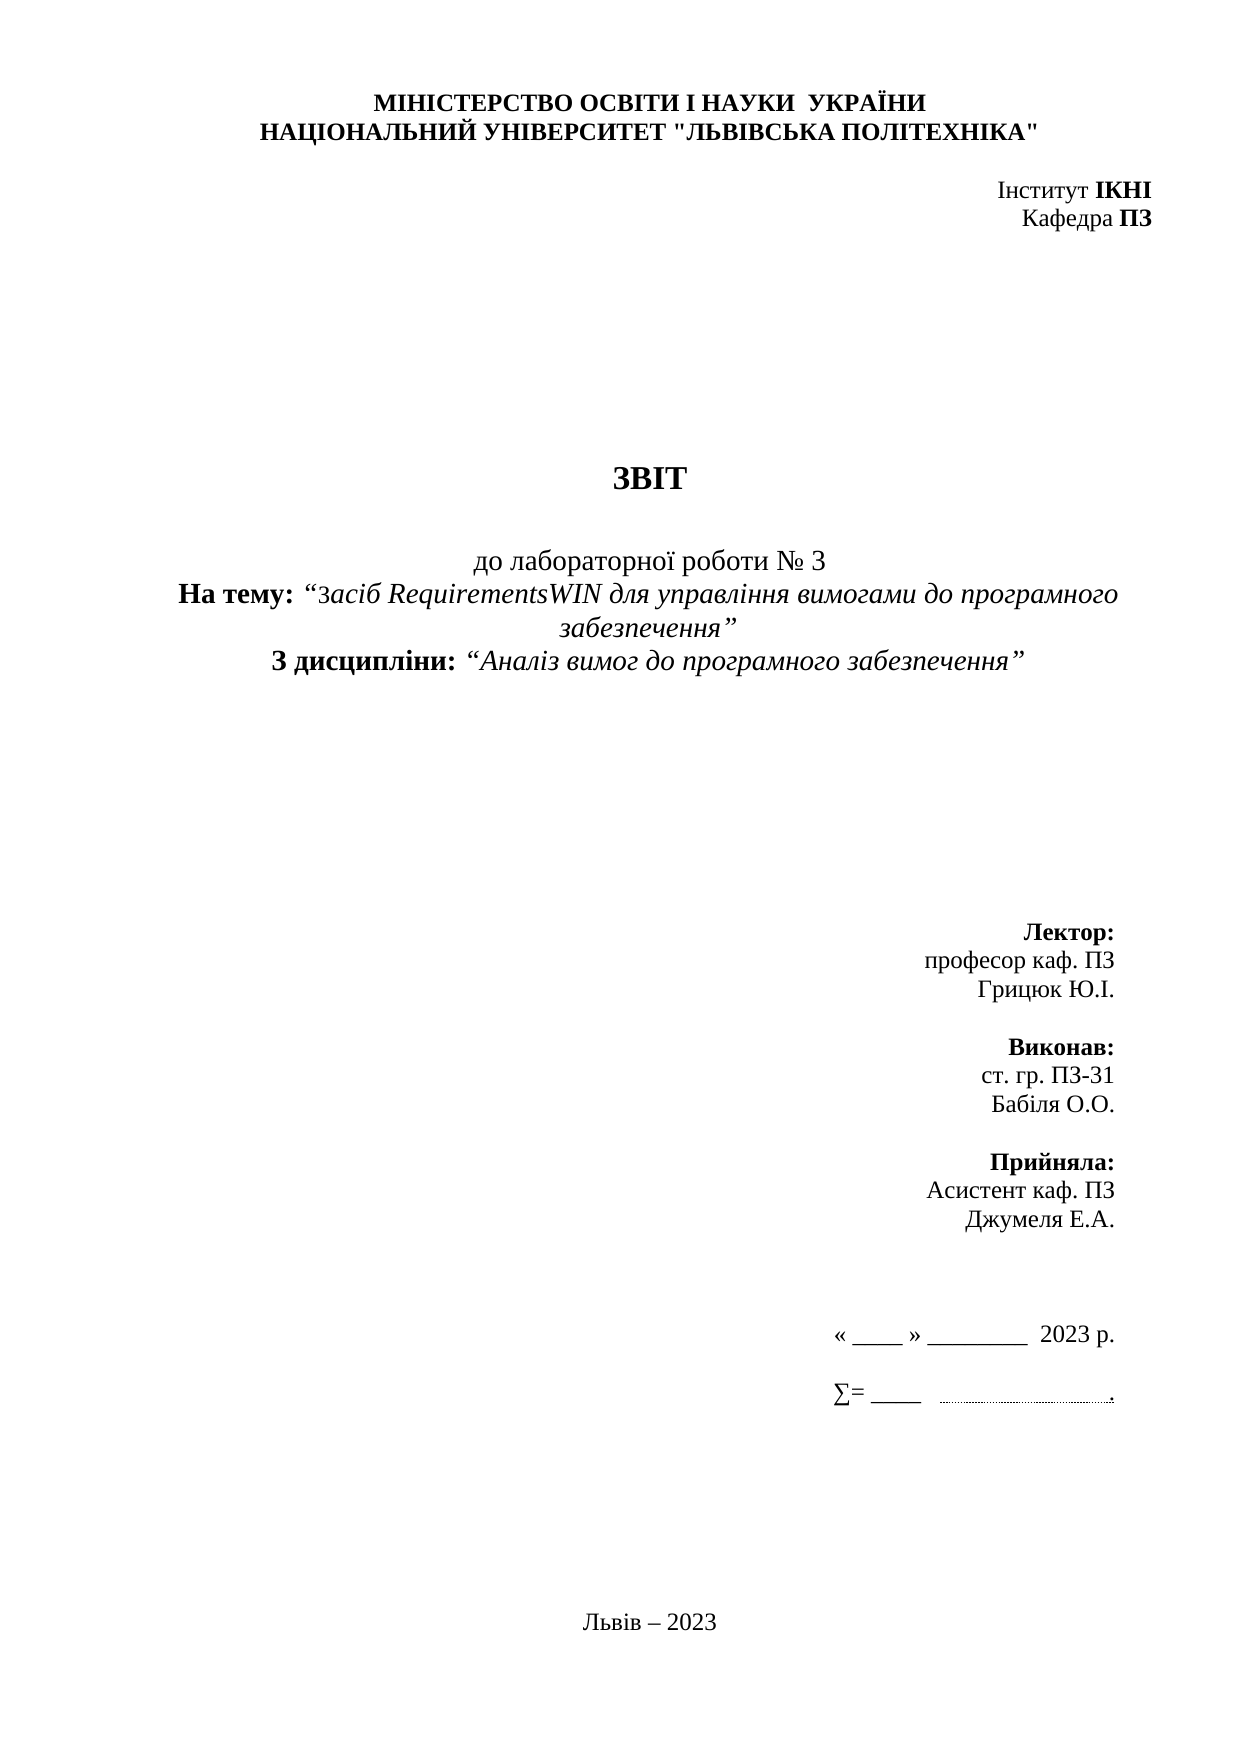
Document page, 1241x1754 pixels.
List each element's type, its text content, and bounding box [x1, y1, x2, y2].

text Бабіля О.О. [148, 1089, 1115, 1118]
text ∑= ____ . [148, 1377, 1115, 1405]
text Грицюк Ю.І. [148, 974, 1115, 1003]
text до лабораторної роботи № 3 [148, 543, 1152, 576]
text Виконав: [148, 1032, 1115, 1060]
text На тему: “Засіб RequirementsWIN для управління вимогами до програмного забезпечення” [148, 576, 1152, 643]
text Львів – 2023 [148, 1607, 1152, 1635]
text Інститут ІКНІ [148, 175, 1152, 203]
text професор каф. ПЗ [148, 945, 1115, 974]
text Асистент каф. ПЗ [148, 1175, 1115, 1204]
text Кафедра ПЗ [148, 203, 1152, 232]
text Прийняла: [148, 1147, 1115, 1175]
text Лектор: [148, 917, 1115, 945]
text Джумеля Е.А. [148, 1204, 1115, 1233]
text ­Міністерство Освіти І НАУКИ України [148, 88, 1152, 117]
text « ____ » ________ 2023 р. [148, 1319, 1115, 1348]
text ст. гр. ПЗ-31 [148, 1060, 1115, 1089]
subtitle ЗВІТ [148, 458, 1152, 497]
text Національний університет "Львівська політехніка" [148, 117, 1152, 146]
text З дисципліни: “Аналіз вимог до програмного забезпечення” [148, 643, 1152, 677]
